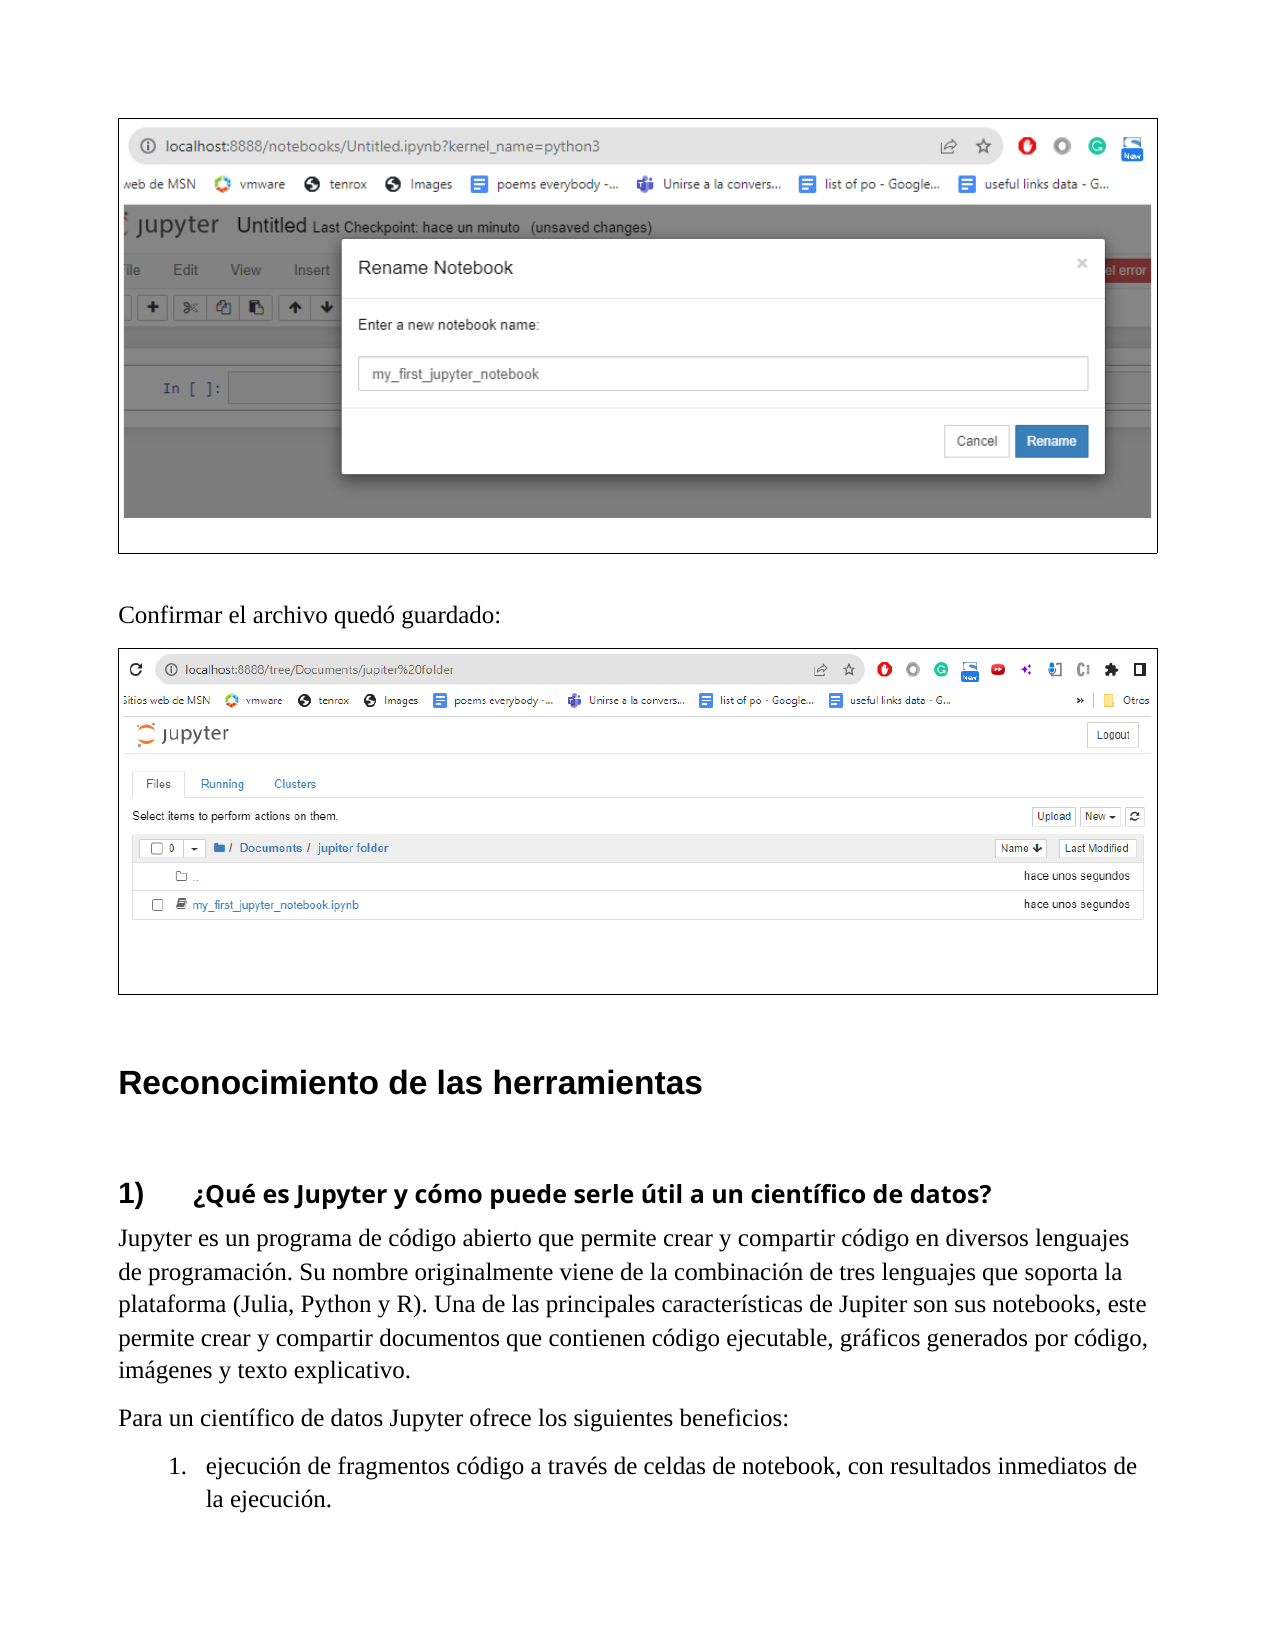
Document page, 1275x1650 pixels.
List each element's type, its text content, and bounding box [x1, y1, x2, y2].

table_header [119, 649, 1157, 994]
text Para un científico de datos Jupyter ofrece los siguientes beneficios: [118, 1403, 1157, 1432]
picture [123, 653, 1152, 960]
subtitle ¿Qué es Jupyter y cómo puede serle útil a un científico de datos? [118, 1176, 1157, 1211]
picture [123, 123, 1152, 518]
text Jupyter es un programa de código abierto que permite crear y compartir código en diversos lenguajes de programación. Su nombre originalmente viene de la combinación de tres lenguajes que soporta la plataforma (Julia, Python y R). Una de las principales características de Jupiter son sus notebooks, este permite crear y compartir documentos que contienen código ejecutable, gráficos generados por código, imágenes y texto explicativo. [118, 1223, 1157, 1384]
list ejecución de fragmentos código a través de celdas de notebook, con resultados inmediatos de la ejecución. [168, 1451, 1157, 1513]
text Confirmar el archivo quedó guardado: [118, 600, 1157, 629]
table_header [119, 119, 1157, 552]
subtitle Reconocimiento de las herramientas [118, 1063, 1157, 1102]
